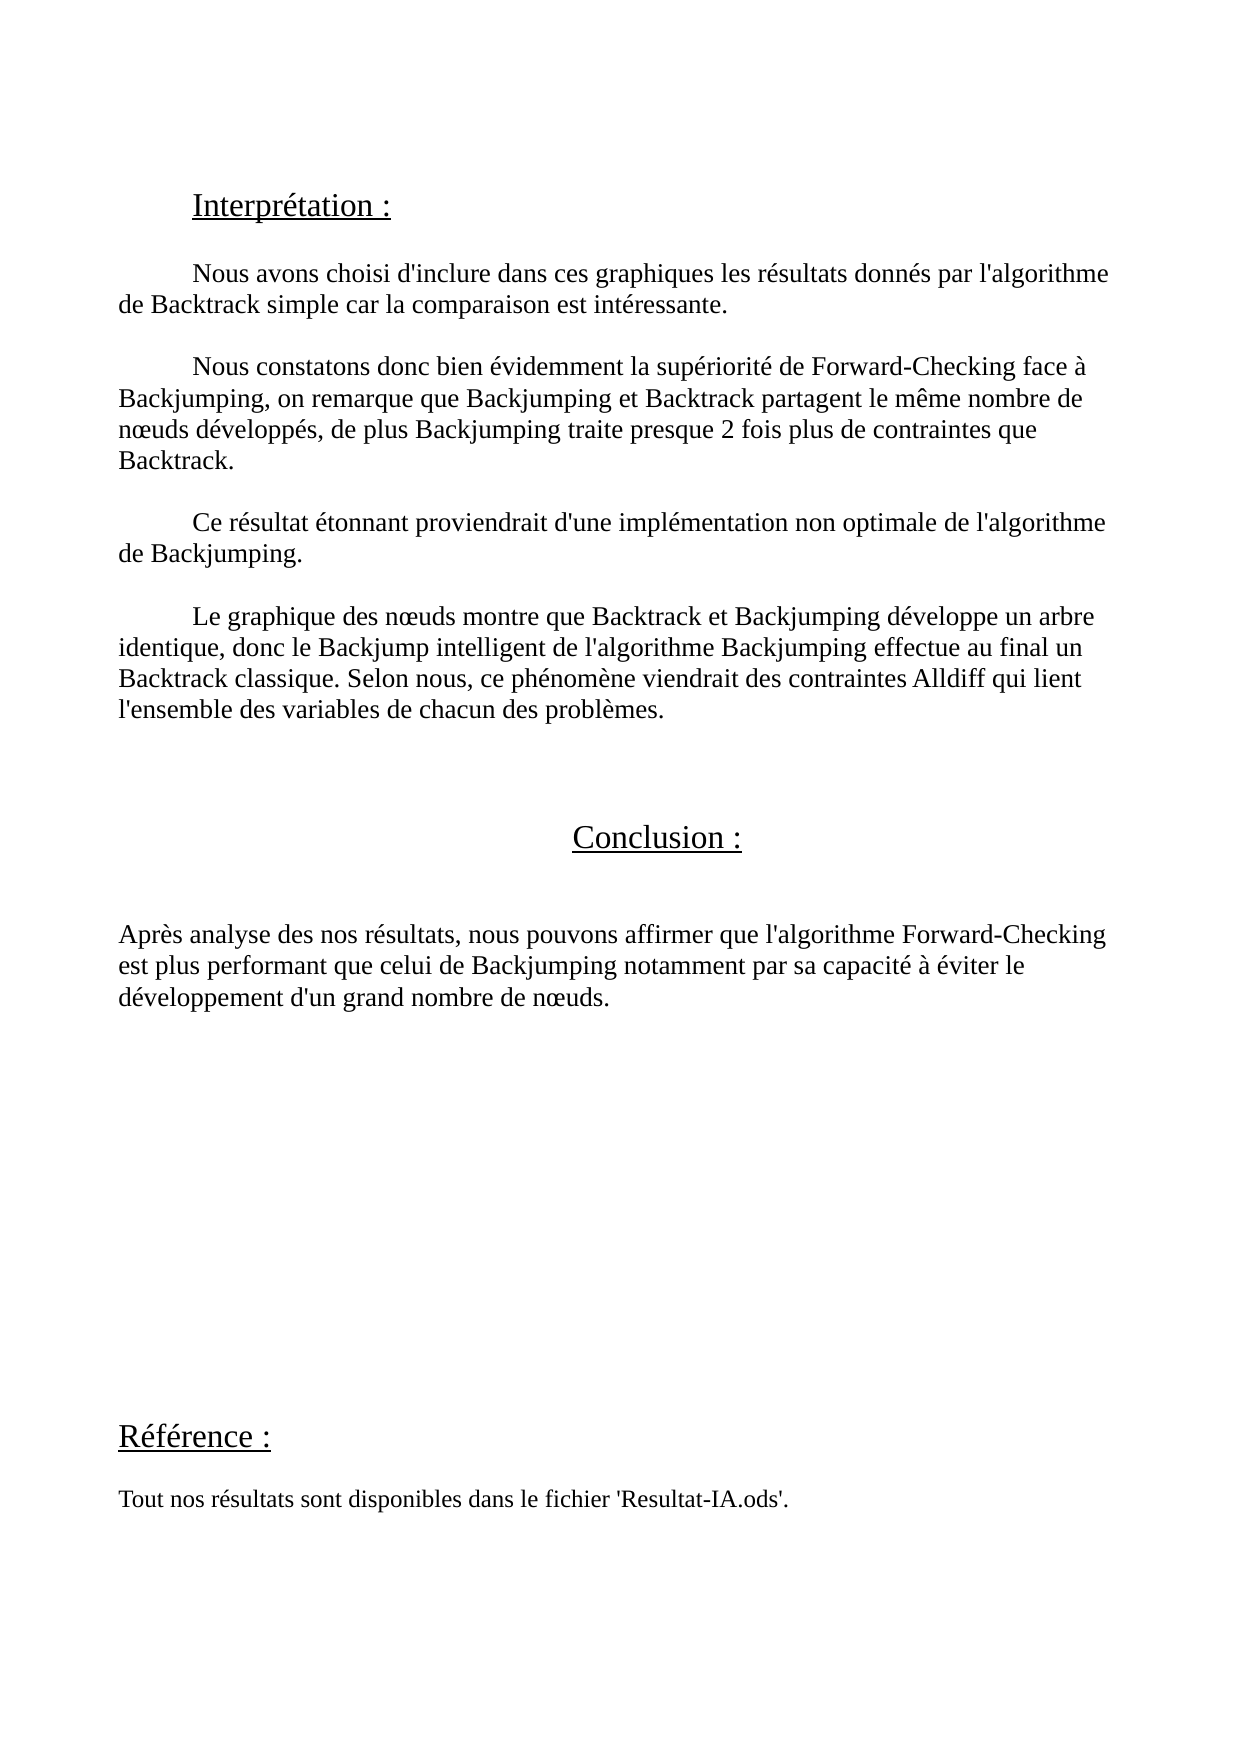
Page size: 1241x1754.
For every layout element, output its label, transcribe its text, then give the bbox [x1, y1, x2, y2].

text Tout nos résultats sont disponibles dans le fichier 'Resultat-IA.ods'. [118, 1484, 1122, 1512]
text Référence : [118, 1417, 1122, 1455]
text Nous avons choisi d'inclure dans ces graphiques les résultats donnés par l'algorithme de Backtrack simple car la comparaison est intéressante. [118, 257, 1122, 319]
text Ce résultat étonnant proviendrait d'une implémentation non optimale de l'algorithme de Backjumping. [118, 506, 1122, 568]
text Conclusion : [118, 818, 1122, 856]
text Interprétation : [118, 185, 1122, 223]
text Le graphique des nœuds montre que Backtrack et Backjumping développe un arbre identique, donc le Backjump intelligent de l'algorithme Backjumping effectue au final un Backtrack classique. Selon nous, ce phénomène viendrait des contraintes Alldiff qui lient l'ensemble des variables de chacun des problèmes. [118, 600, 1122, 724]
text Nous constatons donc bien évidemment la supériorité de Forward-Checking face à Backjumping, on remarque que Backjumping et Backtrack partagent le même nombre de nœuds développés, de plus Backjumping traite presque 2 fois plus de contraintes que Backtrack. [118, 351, 1122, 475]
text Après analyse des nos résultats, nous pouvons affirmer que l'algorithme Forward-Checking est plus performant que celui de Backjumping notamment par sa capacité à éviter le développement d'un grand nombre de nœuds. [118, 918, 1122, 1012]
